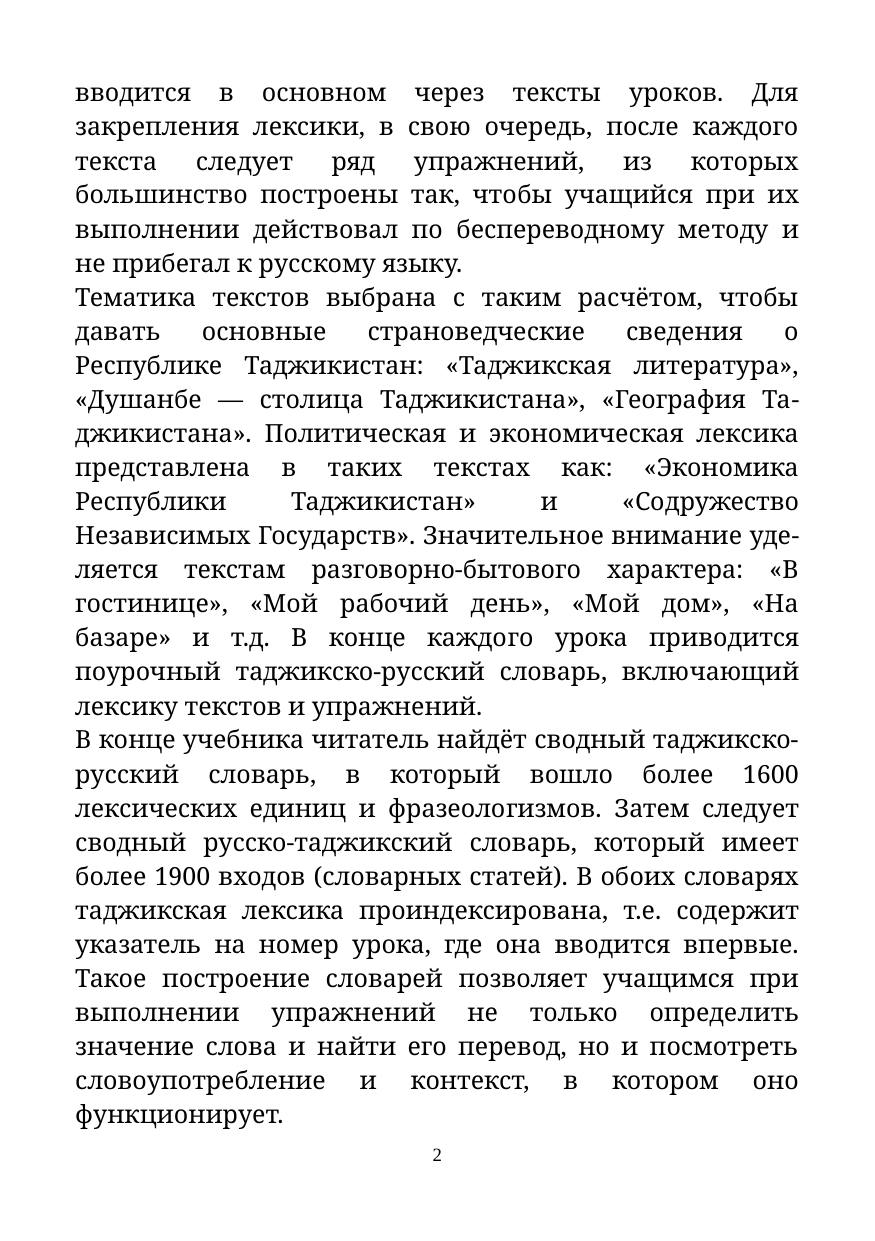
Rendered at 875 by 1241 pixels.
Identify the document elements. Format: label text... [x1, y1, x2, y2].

text вводится в основном через тексты уроков. Для закрепления лексики, в свою очередь, после каждого текста сле­дует ряд упражнений, из которых большинство построены так, что­бы учащийся при их выполнении действовал по беспереводному ме­тоду и не прибегал к русскому языку. [75, 75, 799, 279]
text Тематика текстов выбрана с таким расчётом, чтобы давать основные страноведческие сведения о Республике Таджикистан: «Таджикская литература», «Душанбе — столица Таджикистана», «География Та­джикистана». Политическая и экономическая лексика представлена в таких текстах как: «Экономика Республики Таджикистан» и «Со­дружество Независимых Государств». Значительное внимание уде­ляется текстам разговорно-бытового характера: «В гостинице», «Мой рабочий день», «Мой дом», «На базаре» и т.д. В конце каждо­го урока приводится поурочный таджикско-русский словарь, вклю­чающий лексику текстов и упражнений. [75, 279, 799, 722]
text В конце учебника читатель найдёт сводный таджикско-русский сло­варь, в который вошло более 1600 лексических единиц и фразеоло­гизмов. Затем следует сводный русско-таджикский словарь, который имеет более 1900 входов (словарных статей). В обоих словарях та­джикская лексика проиндексирована, т.е. содержит указатель на но­мер урока, где она вводится впервые. Такое построение словарей позволяет учащимся при выполнении упражнений не только опреде­лить значение слова и найти его перевод, но и посмотреть словоупо­требление и контекст, в котором оно функционирует. [75, 722, 799, 1131]
